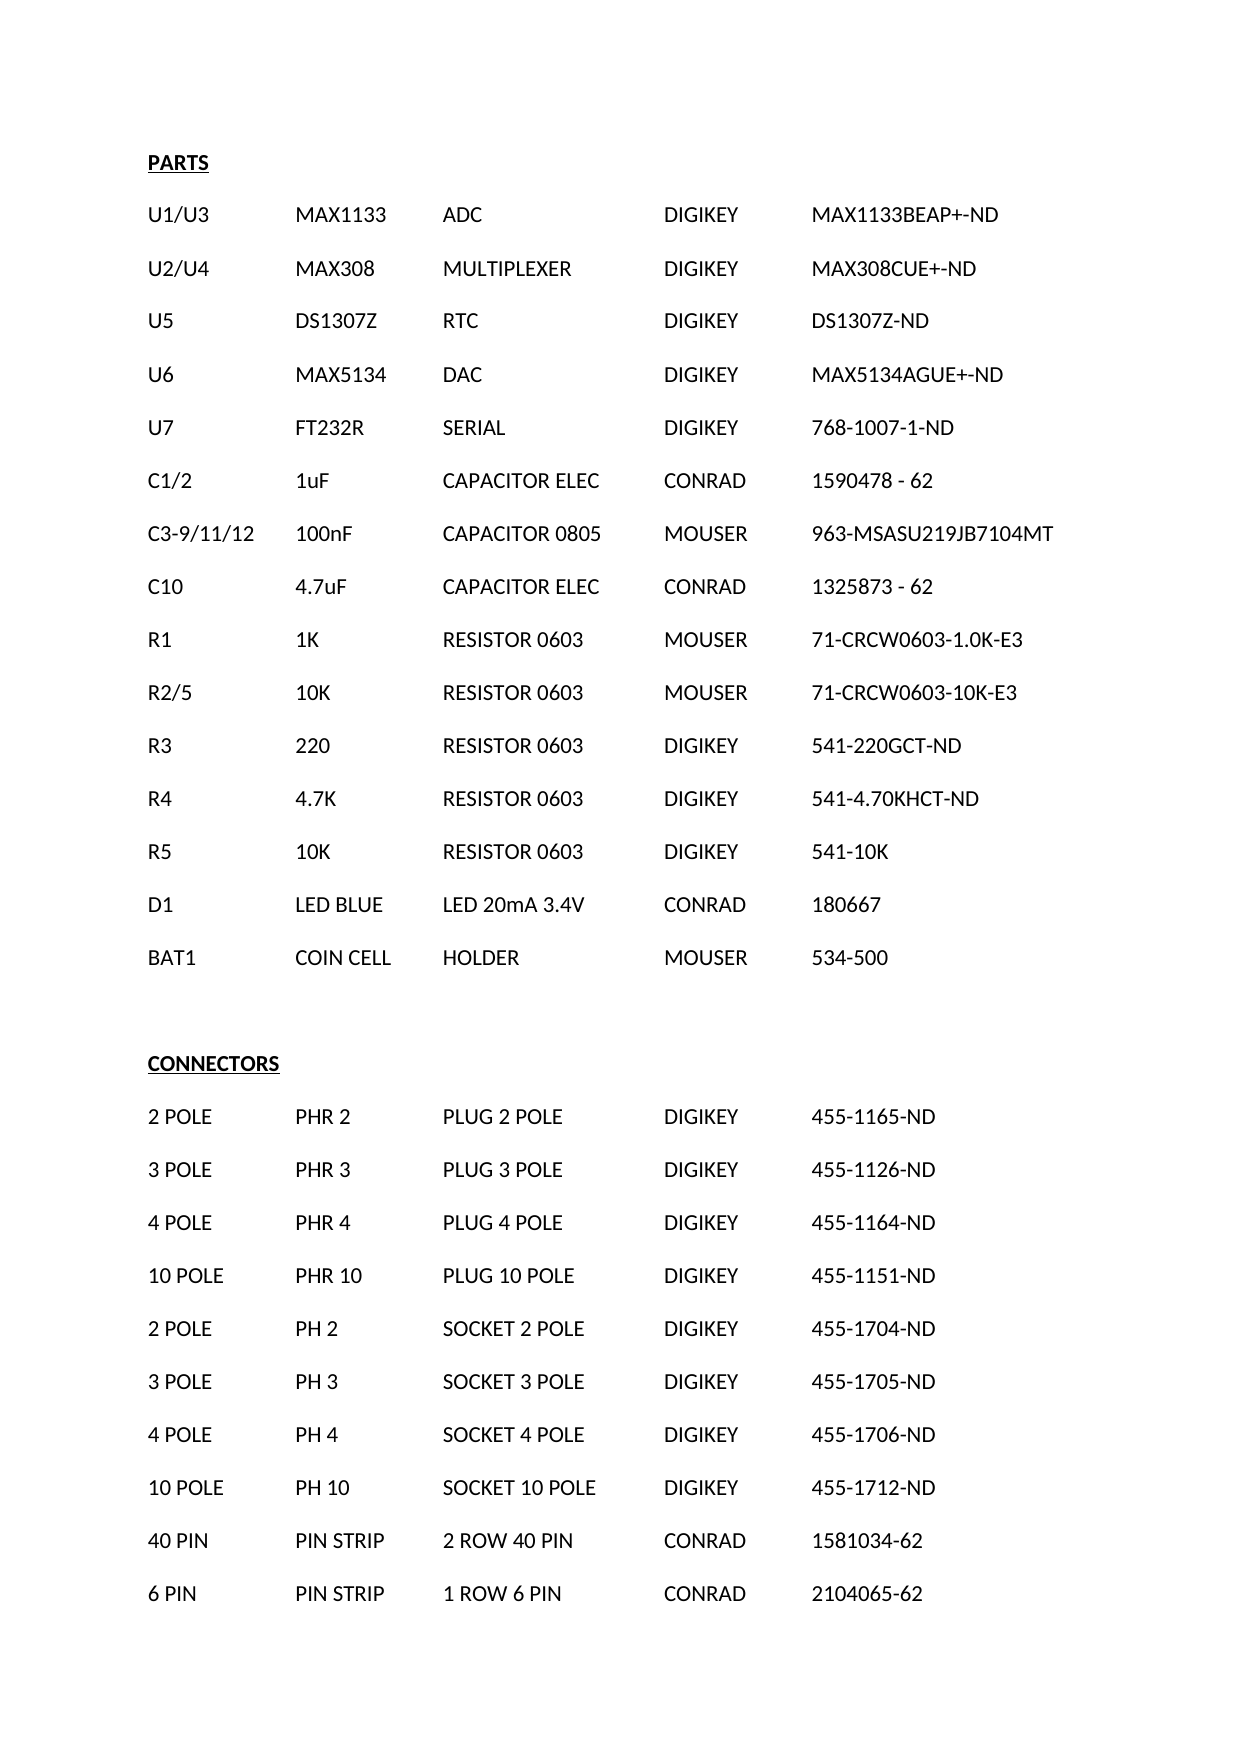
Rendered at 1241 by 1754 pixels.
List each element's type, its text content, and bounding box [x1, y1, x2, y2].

text U1/U3 MAX1133 ADC DIGIKEY MAX1133BEAP+-ND [148, 201, 1093, 229]
text R5 10K RESISTOR 0603 DIGIKEY 541-10K [148, 837, 1093, 865]
text 2 POLE PH 2 SOCKET 2 POLE DIGIKEY 455-1704-ND [148, 1314, 1093, 1342]
text R2/5 10K RESISTOR 0603 MOUSER 71-CRCW0603-10K-E3 [148, 678, 1093, 706]
text PARTS [148, 148, 1093, 176]
text 4 POLE PH 4 SOCKET 4 POLE DIGIKEY 455-1706-ND [148, 1420, 1093, 1448]
text C10 4.7uF CAPACITOR ELEC CONRAD 1325873 - 62 [148, 572, 1093, 600]
text D1 LED BLUE LED 20mA 3.4V CONRAD 180667 [148, 890, 1093, 918]
text R3 220 RESISTOR 0603 DIGIKEY 541-220GCT-ND [148, 731, 1093, 759]
text 4 POLE PHR 4 PLUG 4 POLE DIGIKEY 455-1164-ND [148, 1208, 1093, 1236]
text 2 POLE PHR 2 PLUG 2 POLE DIGIKEY 455-1165-ND [148, 1102, 1093, 1130]
text 10 POLE PHR 10 PLUG 10 POLE DIGIKEY 455-1151-ND [148, 1261, 1093, 1289]
text U5 DS1307Z RTC DIGIKEY DS1307Z-ND [148, 307, 1093, 335]
text U2/U4 MAX308 MULTIPLEXER DIGIKEY MAX308CUE+-ND [148, 254, 1093, 282]
text C1/2 1uF CAPACITOR ELEC CONRAD 1590478 - 62 [148, 466, 1093, 494]
text CONNECTORS [148, 1049, 1093, 1077]
text 3 POLE PHR 3 PLUG 3 POLE DIGIKEY 455-1126-ND [148, 1155, 1093, 1183]
text R4 4.7K RESISTOR 0603 DIGIKEY 541-4.70KHCT-ND [148, 784, 1093, 812]
text BAT1 COIN CELL HOLDER MOUSER 534-500 [148, 943, 1093, 971]
text U6 MAX5134 DAC DIGIKEY MAX5134AGUE+-ND [148, 360, 1093, 388]
text 6 PIN PIN STRIP 1 ROW 6 PIN CONRAD 2104065-62 [148, 1579, 1093, 1607]
text R1 1K RESISTOR 0603 MOUSER 71-CRCW0603-1.0K-E3 [148, 625, 1093, 653]
text 10 POLE PH 10 SOCKET 10 POLE DIGIKEY 455-1712-ND [148, 1473, 1093, 1501]
text U7 FT232R SERIAL DIGIKEY 768-1007-1-ND [148, 413, 1093, 441]
text 40 PIN PIN STRIP 2 ROW 40 PIN CONRAD 1581034-62 [148, 1526, 1093, 1554]
text C3-9/11/12 100nF CAPACITOR 0805 MOUSER 963-MSASU219JB7104MT [148, 519, 1093, 547]
text 3 POLE PH 3 SOCKET 3 POLE DIGIKEY 455-1705-ND [148, 1367, 1093, 1395]
